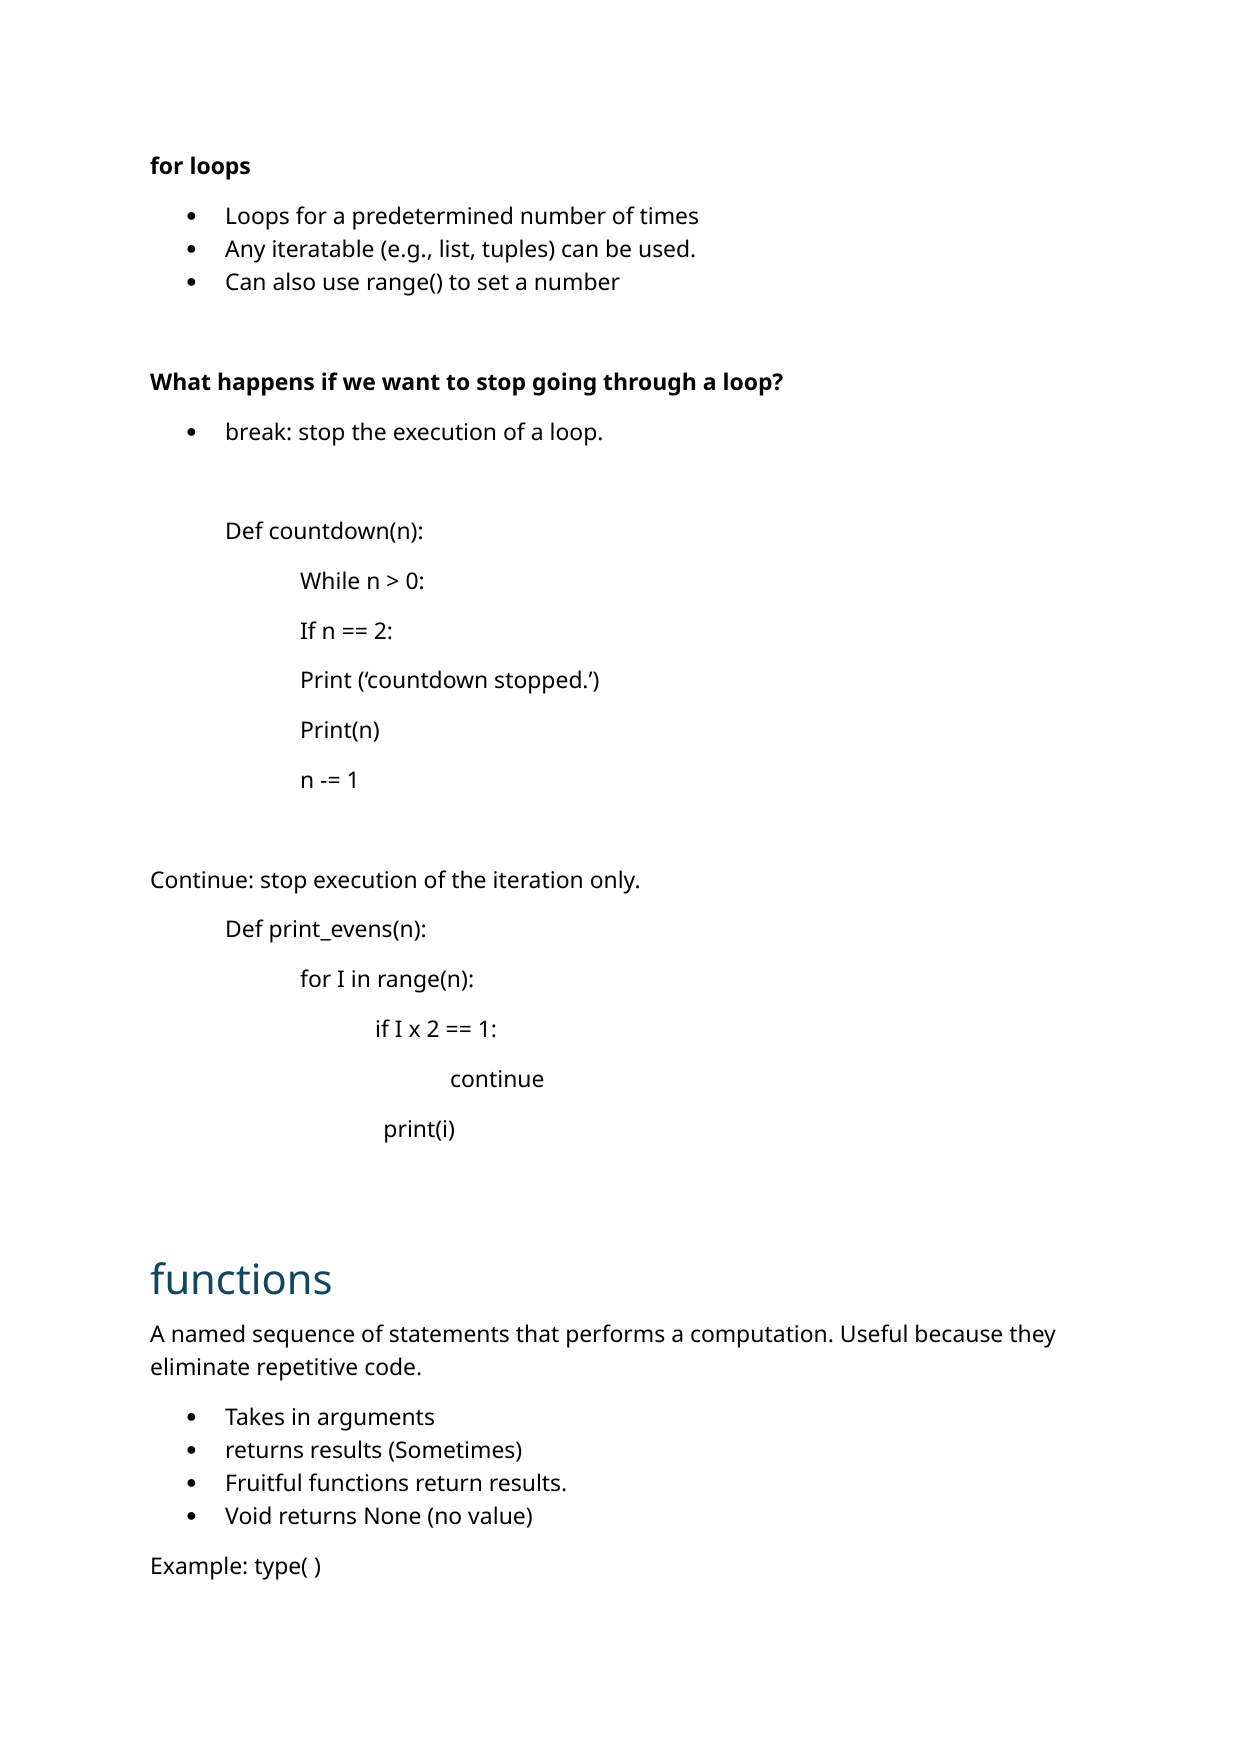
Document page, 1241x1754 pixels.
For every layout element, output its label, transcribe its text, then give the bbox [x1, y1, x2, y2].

text Print (‘countdown stopped.’) [300, 664, 1090, 696]
list break: stop the execution of a loop. [187, 415, 1090, 447]
text if I x 2 == 1: [375, 1013, 1090, 1044]
text print(i) [300, 1112, 1090, 1144]
text What happens if we want to stop going through a loop? [150, 366, 1090, 397]
text While n > 0: [300, 565, 1090, 596]
list Any iteratable (e.g., list, tuples) can be used. [187, 233, 1090, 264]
text for I in range(n): [300, 963, 1090, 994]
list Fruitful functions return results. [187, 1467, 1090, 1498]
text continue [450, 1063, 1090, 1094]
text Example: type( ) [150, 1550, 1090, 1581]
list Void returns None (no value) [187, 1500, 1090, 1532]
text Continue: stop execution of the iteration only. [150, 863, 1090, 895]
text If n == 2: [300, 614, 1090, 646]
text n -= 1 [300, 764, 1090, 795]
text for loops [150, 150, 1090, 181]
text A named sequence of statements that performs a computation. Useful because they eliminate repetitive code. [150, 1318, 1090, 1382]
text Def countdown(n): [225, 515, 1090, 546]
text Def print_evens(n): [225, 913, 1090, 944]
text Print(n) [300, 714, 1090, 745]
subtitle functions [150, 1249, 1090, 1306]
list returns results (Sometimes) [187, 1434, 1090, 1465]
list Loops for a predetermined number of times [187, 200, 1090, 231]
list Takes in arguments [187, 1401, 1090, 1432]
list Can also use range() to set a number [187, 266, 1090, 297]
